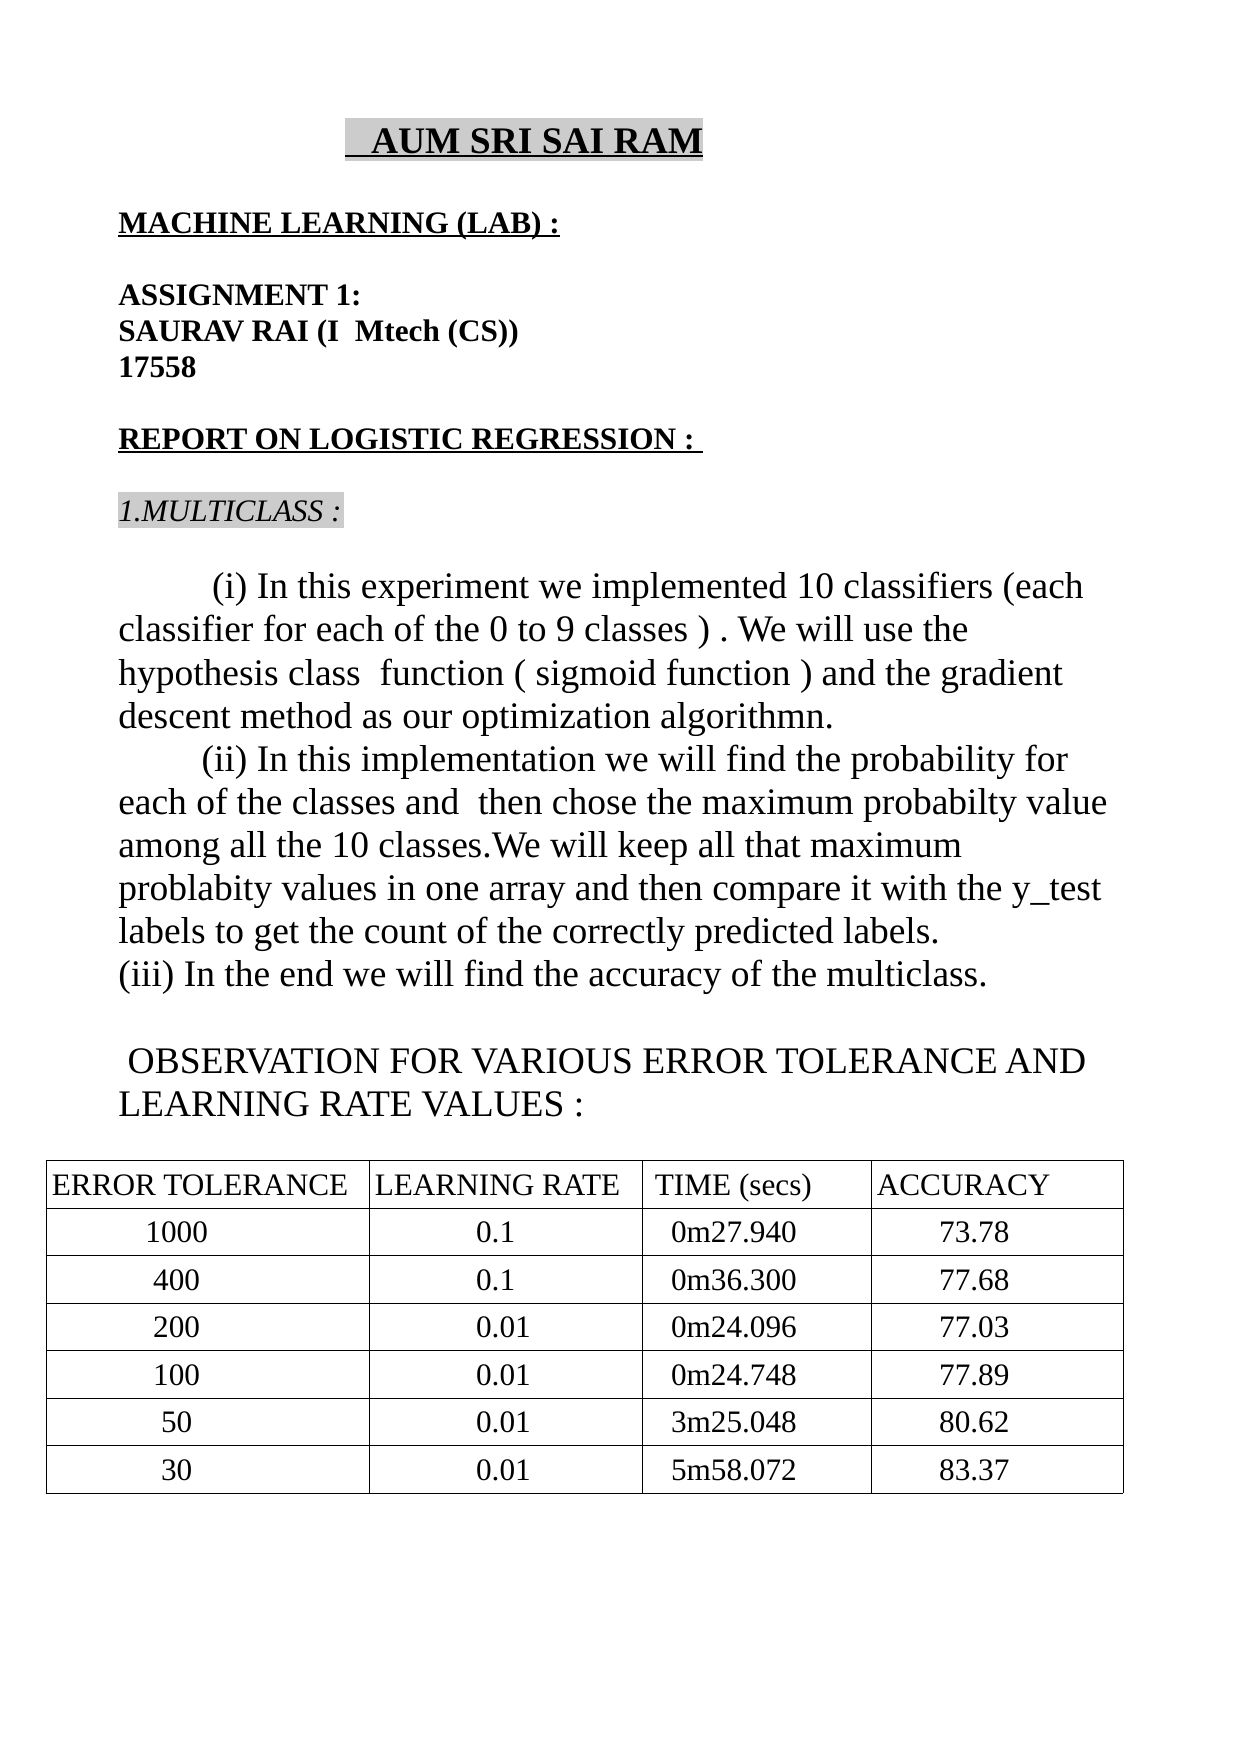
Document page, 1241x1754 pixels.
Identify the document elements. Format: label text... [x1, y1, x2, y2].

table_cell 100 [47, 1351, 369, 1398]
text SAURAV RAI (I Mtech (CS)) [118, 312, 1122, 348]
table_header ERROR TOLERANCE [47, 1161, 369, 1208]
table_cell 30 [47, 1446, 369, 1493]
text 17558 [118, 348, 1122, 384]
table_cell 77.68 [872, 1256, 1123, 1303]
table_cell 0.01 [370, 1304, 642, 1350]
table_cell 0m27.940 [643, 1209, 871, 1255]
table_cell 0m24.096 [643, 1304, 871, 1350]
text OBSERVATION FOR VARIOUS ERROR TOLERANCE AND LEARNING RATE VALUES : [118, 1038, 1122, 1124]
table_cell 0.01 [370, 1399, 642, 1445]
table_header LEARNING RATE [370, 1161, 642, 1208]
table_cell 0.01 [370, 1351, 642, 1398]
table_header ACCURACY [872, 1161, 1123, 1208]
table_cell 1000 [47, 1209, 369, 1255]
table_cell 83.37 [872, 1446, 1123, 1493]
text 1.MULTICLASS : [118, 492, 1122, 528]
table_cell 0.1 [370, 1256, 642, 1303]
table_cell 0.01 [370, 1446, 642, 1493]
text REPORT ON LOGISTIC REGRESSION : [118, 420, 1122, 456]
table_cell 77.89 [872, 1351, 1123, 1398]
text MACHINE LEARNING (LAB) : [118, 204, 1122, 240]
table_cell 80.62 [872, 1399, 1123, 1445]
text (iii) In the end we will find the accuracy of the multiclass. [118, 952, 1122, 995]
table_cell 400 [47, 1256, 369, 1303]
table_cell 50 [47, 1399, 369, 1445]
text ASSIGNMENT 1: [118, 276, 1122, 312]
table_cell 77.03 [872, 1304, 1123, 1350]
text (ii) In this implementation we will find the probability for each of the classes and then chose the maximum probabilty value among all the 10 classes.We will keep all that maximum problabity values in one array and then compare it with the y_test labels to get the count of the correctly predicted labels. [118, 736, 1122, 952]
table_cell 0m36.300 [643, 1256, 871, 1303]
table_cell 3m25.048 [643, 1399, 871, 1445]
table_cell 200 [47, 1304, 369, 1350]
table_cell 73.78 [872, 1209, 1123, 1255]
table_header TIME (secs) [643, 1161, 871, 1208]
table_cell 0m24.748 [643, 1351, 871, 1398]
table_cell 5m58.072 [643, 1446, 871, 1493]
text (i) In this experiment we implemented 10 classifiers (each classifier for each of the 0 to 9 classes ) . We will use the hypothesis class function ( sigmoid function ) and the gradient descent method as our optimization algorithmn. [118, 564, 1122, 736]
text AUM SRI SAI RAM [118, 118, 1122, 161]
table_cell 0.1 [370, 1209, 642, 1255]
